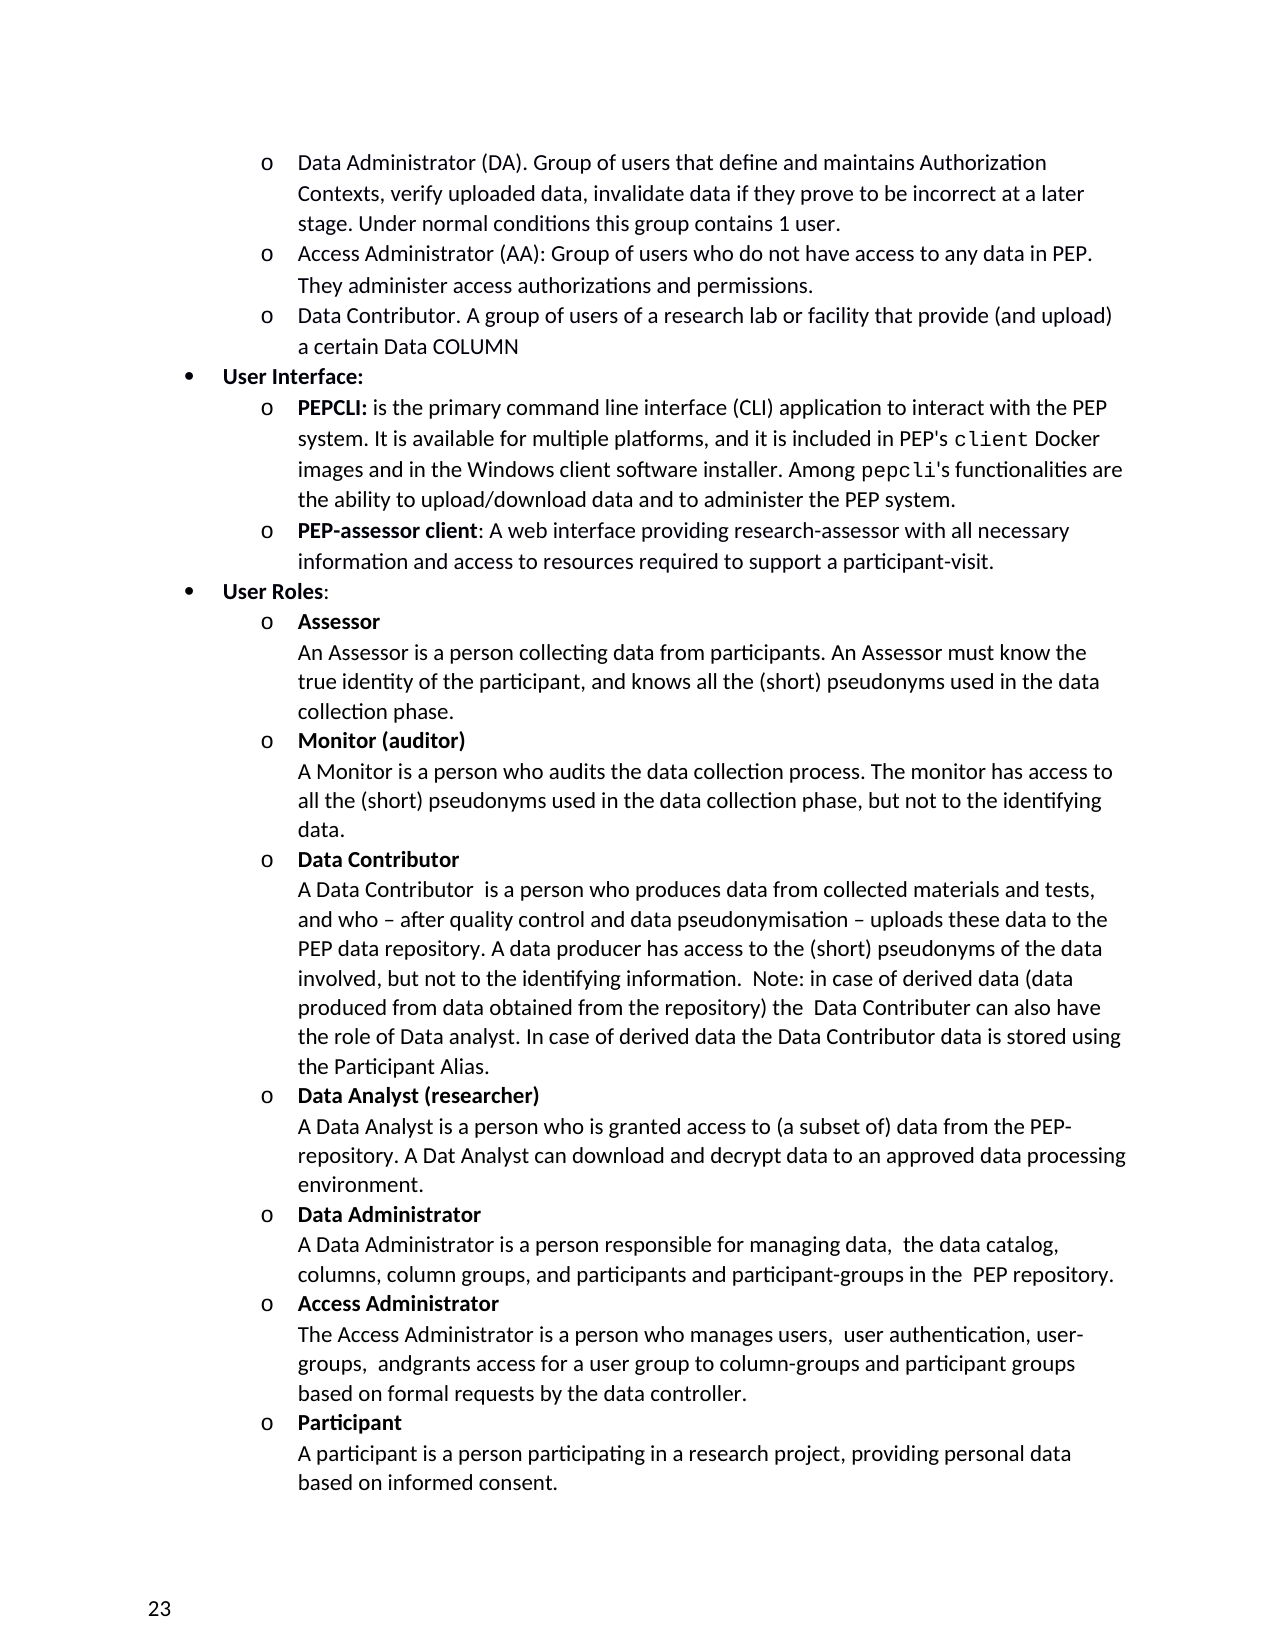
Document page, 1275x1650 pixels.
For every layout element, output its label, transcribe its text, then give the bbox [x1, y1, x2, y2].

list Data Administrator (DA). Group of users that define and maintains Authorization Contexts, verify uploaded data, invalidate data if they prove to be incorrect at a later stage. Under normal conditions this group contains 1 user. [260, 148, 1127, 237]
list A participant is a person participating in a research project, providing personal data based on informed consent. [298, 1439, 1127, 1496]
list An Assessor is a person collecting data from participants. An Assessor must know the true identity of the participant, and knows all the (short) pseudonyms used in the data collection phase. [298, 638, 1127, 725]
list Assessor [260, 607, 1127, 637]
list PEPCLI: is the primary command line interface (CLI) application to interact with the PEP system. It is available for multiple platforms, and it is included in PEP's client Docker images and in the Windows client software installer. Among pepcli's functionalities are the ability to upload/download data and to administer the PEP system. [260, 393, 1127, 513]
list Participant [260, 1408, 1127, 1437]
list A Data Contributor is a person who produces data from collected materials and tests, and who – after quality control and data pseudonymisation – uploads these data to the PEP data repository. A data producer has access to the (short) pseudonyms of the data involved, but not to the identifying information. Note: in case of derived data (data produced from data obtained from the repository) the Data Contributer can also have the role of Data analyst. In case of derived data the Data Contributor data is stored using the Participant Alias. [298, 876, 1127, 1080]
list User Roles: [185, 577, 1127, 605]
list The Access Administrator is a person who manages users, user authentication, user-groups, andgrants access for a user group to column-groups and participant groups based on formal requests by the data controller. [298, 1320, 1127, 1407]
list A Data Administrator is a person responsible for managing data, the data catalog, columns, column groups, and participants and participant-groups in the PEP repository. [298, 1231, 1127, 1288]
list Access Administrator [260, 1289, 1127, 1318]
list A Data Analyst is a person who is granted access to (a subset of) data from the PEP-repository. A Dat Analyst can download and decrypt data to an approved data processing environment. [298, 1112, 1127, 1199]
list Data Analyst (researcher) [260, 1081, 1127, 1110]
list Monitor (auditor) [260, 726, 1127, 755]
list PEP-assessor client: A web interface providing research-assessor with all necessary information and access to resources required to support a participant-visit. [260, 516, 1127, 575]
list Access Administrator (AA): Group of users who do not have access to any data in PEP. They administer access authorizations and permissions. [260, 239, 1127, 299]
list Data Contributor. A group of users of a research lab or facility that provide (and upload) a certain Data COLUMN [260, 301, 1127, 360]
list Data Contributor [260, 845, 1127, 874]
list A Monitor is a person who audits the data collection process. The monitor has access to all the (short) pseudonyms used in the data collection phase, but not to the identifying data. [298, 757, 1127, 844]
list Data Administrator [260, 1200, 1127, 1229]
list User Interface: [185, 362, 1127, 391]
